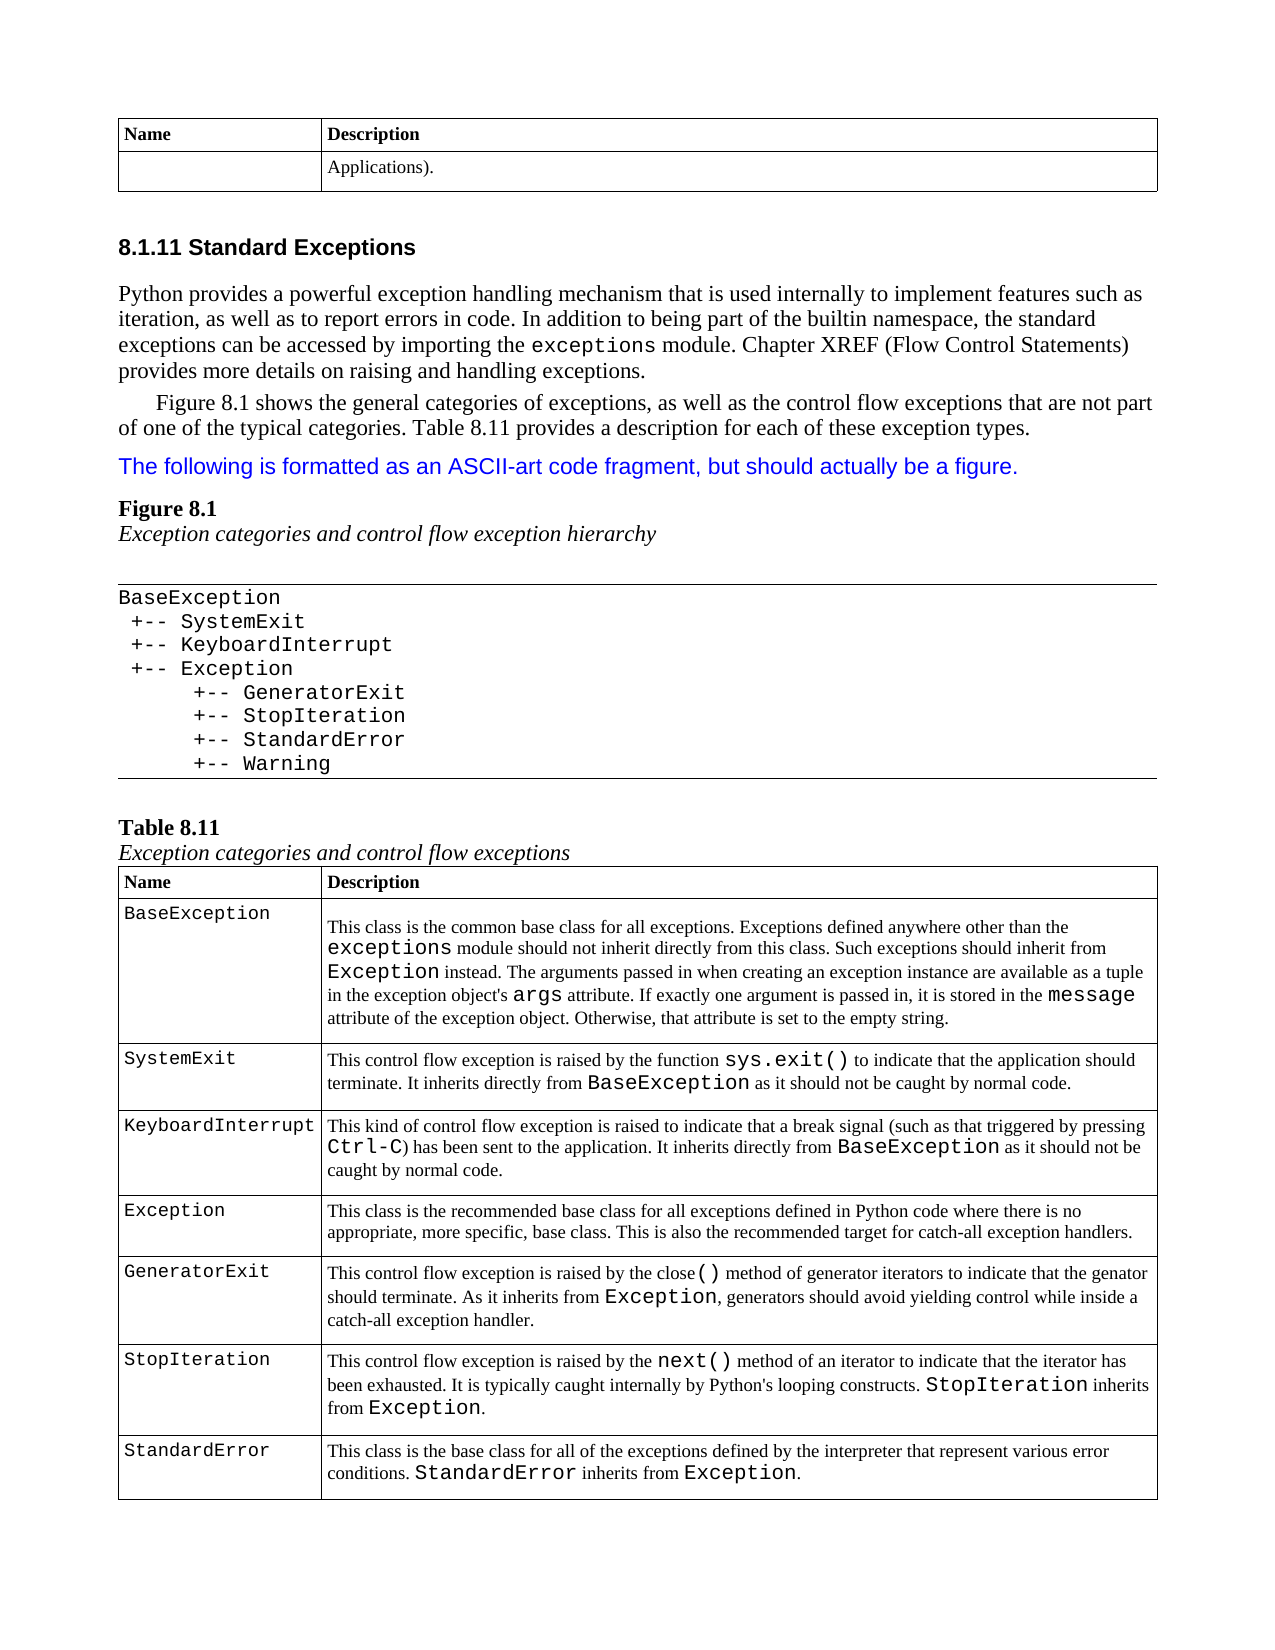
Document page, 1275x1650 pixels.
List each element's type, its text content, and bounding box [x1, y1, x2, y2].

table_cell BaseException [119, 899, 321, 1043]
text +-- KeyboardInterrupt [118, 634, 1157, 658]
text +-- Exception [118, 658, 1157, 682]
table_cell This control flow exception is raised by the function sys.exit() to indicate that the application should terminate. It inherits directly from BaseException as it should not be caught by normal code. [322, 1044, 1157, 1110]
table_cell StandardError [119, 1436, 321, 1499]
text BaseException [118, 585, 1157, 611]
table_header Description [322, 867, 1157, 898]
table_cell Applications). [322, 152, 1157, 191]
text The following is formatted as an ASCII-art code fragment, but should actually be a figure. [118, 453, 1157, 479]
text Python provides a powerful exception handling mechanism that is used internally to implement features such as iteration, as well as to report errors in code. In addition to being part of the builtin namespace, the standard exceptions can be accessed by importing the exceptions module. Chapter XREF (Flow Control Statements) provides more details on raising and handling exceptions. [118, 281, 1157, 384]
text Figure 8.1 shows the general categories of exceptions, as well as the control flow exceptions that are not part of one of the typical categories. Table 8.11 provides a description for each of these exception types. [118, 390, 1157, 441]
table_cell This kind of control flow exception is raised to indicate that a break signal (such as that triggered by pressing Ctrl-C) has been sent to the application. It inherits directly from BaseException as it should not be caught by normal code. [322, 1111, 1157, 1195]
text Exception categories and control flow exception hierarchy [118, 521, 1157, 546]
table_header Name [119, 867, 321, 898]
table_cell KeyboardInterrupt [119, 1111, 321, 1195]
text +-- Warning [118, 753, 1157, 778]
text +-- StopIteration [118, 705, 1157, 729]
table_cell This class is the common base class for all exceptions. Exceptions defined anywhere other than the exceptions module should not inherit directly from this class. Such exceptions should inherit from Exception instead. The arguments passed in when creating an exception instance are available as a tuple in the exception object's args attribute. If exactly one argument is passed in, it is stored in the message attribute of the exception object. Otherwise, that attribute is set to the empty string. [322, 899, 1157, 1043]
table_cell This control flow exception is raised by the next() method of an iterator to indicate that the iterator has been exhausted. It is typically caught internally by Python's looping constructs. StopIteration inherits from Exception. [322, 1345, 1157, 1435]
table_cell StopIteration [119, 1345, 321, 1435]
table_header Description [322, 119, 1157, 151]
table_cell This class is the base class for all of the exceptions defined by the interpreter that represent various error conditions. StandardError inherits from Exception. [322, 1436, 1157, 1499]
text +-- GeneratorExit [118, 682, 1157, 705]
table_cell This class is the recommended base class for all exceptions defined in Python code where there is no appropriate, more specific, base class. This is also the recommended target for catch-all exception handlers. [322, 1196, 1157, 1256]
text +-- SystemExit [118, 611, 1157, 634]
table_cell [119, 152, 321, 191]
subtitle 8.1.11 Standard Exceptions [118, 229, 1157, 260]
table_cell This control flow exception is raised by the close() method of generator iterators to indicate that the genator should terminate. As it inherits from Exception, generators should avoid yielding control while inside a catch-all exception handler. [322, 1257, 1157, 1344]
table_header Name [119, 119, 321, 151]
text +-- StandardError [118, 729, 1157, 753]
table_cell SystemExit [119, 1044, 321, 1110]
table_cell GeneratorExit [119, 1257, 321, 1344]
table_cell Exception [119, 1196, 321, 1256]
text Figure 8.1 [118, 496, 1157, 521]
text Table 8.11 [118, 815, 1157, 840]
text Exception categories and control flow exceptions [118, 840, 1157, 866]
